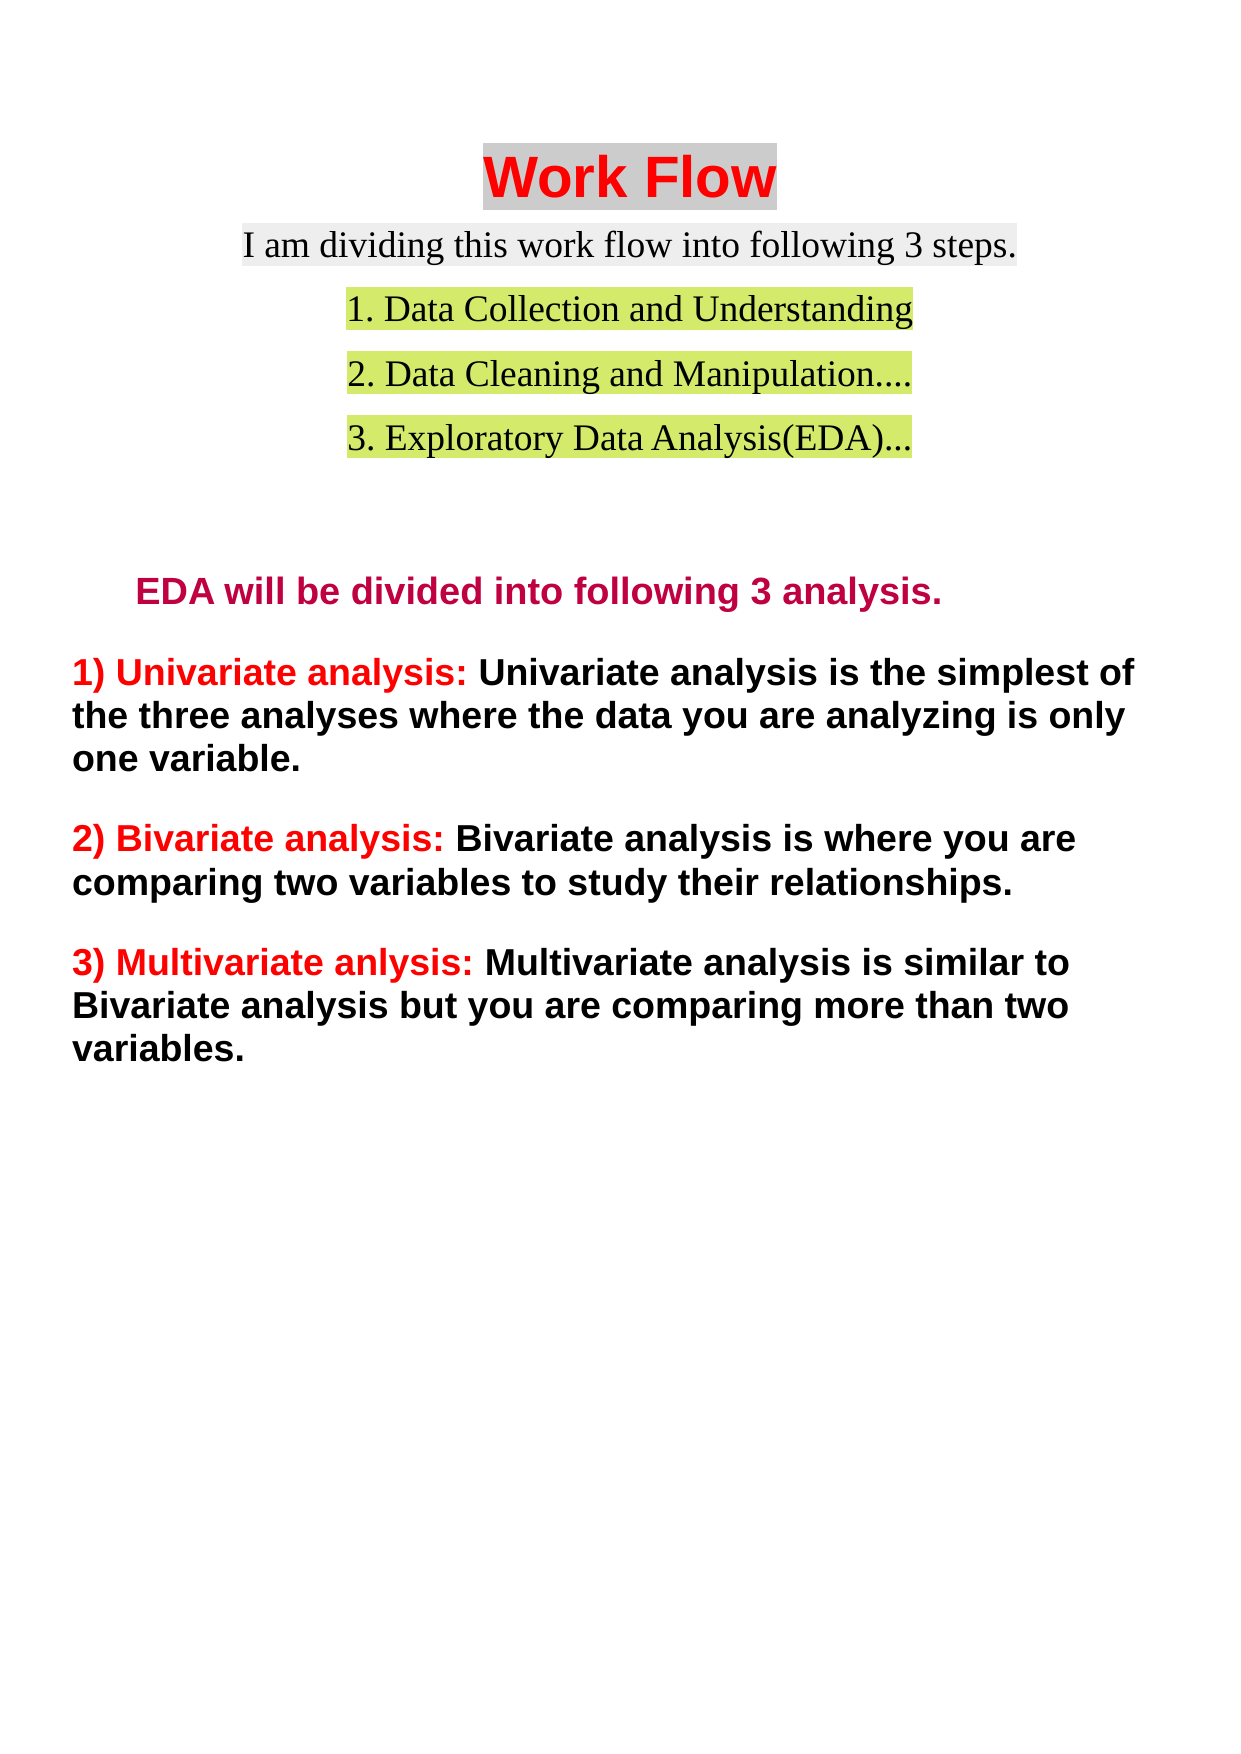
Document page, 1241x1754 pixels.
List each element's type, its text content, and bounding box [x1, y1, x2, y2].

subtitle 1) Univariate analysis: Univariate analysis is the simplest of the three analyses where the data you are analyzing is only one variable. [72, 650, 1187, 779]
subtitle 3) Multivariate anlysis: Multivariate analysis is similar to Bivariate analysis but you are comparing more than two variables. [72, 940, 1187, 1070]
text 1. Data Collection and Understanding [72, 287, 1187, 330]
subtitle 2) Bivariate analysis: Bivariate analysis is where you are comparing two variables to study their relationships. [72, 817, 1187, 903]
text 2. Data Cleaning and Manipulation.... [72, 351, 1187, 394]
text 3. Exploratory Data Analysis(EDA)... [72, 415, 1187, 458]
text I am dividing this work flow into following 3 steps. [72, 223, 1187, 266]
title Work Flow [72, 143, 1187, 210]
subtitle EDA will be divided into following 3 analysis. [72, 568, 1187, 612]
